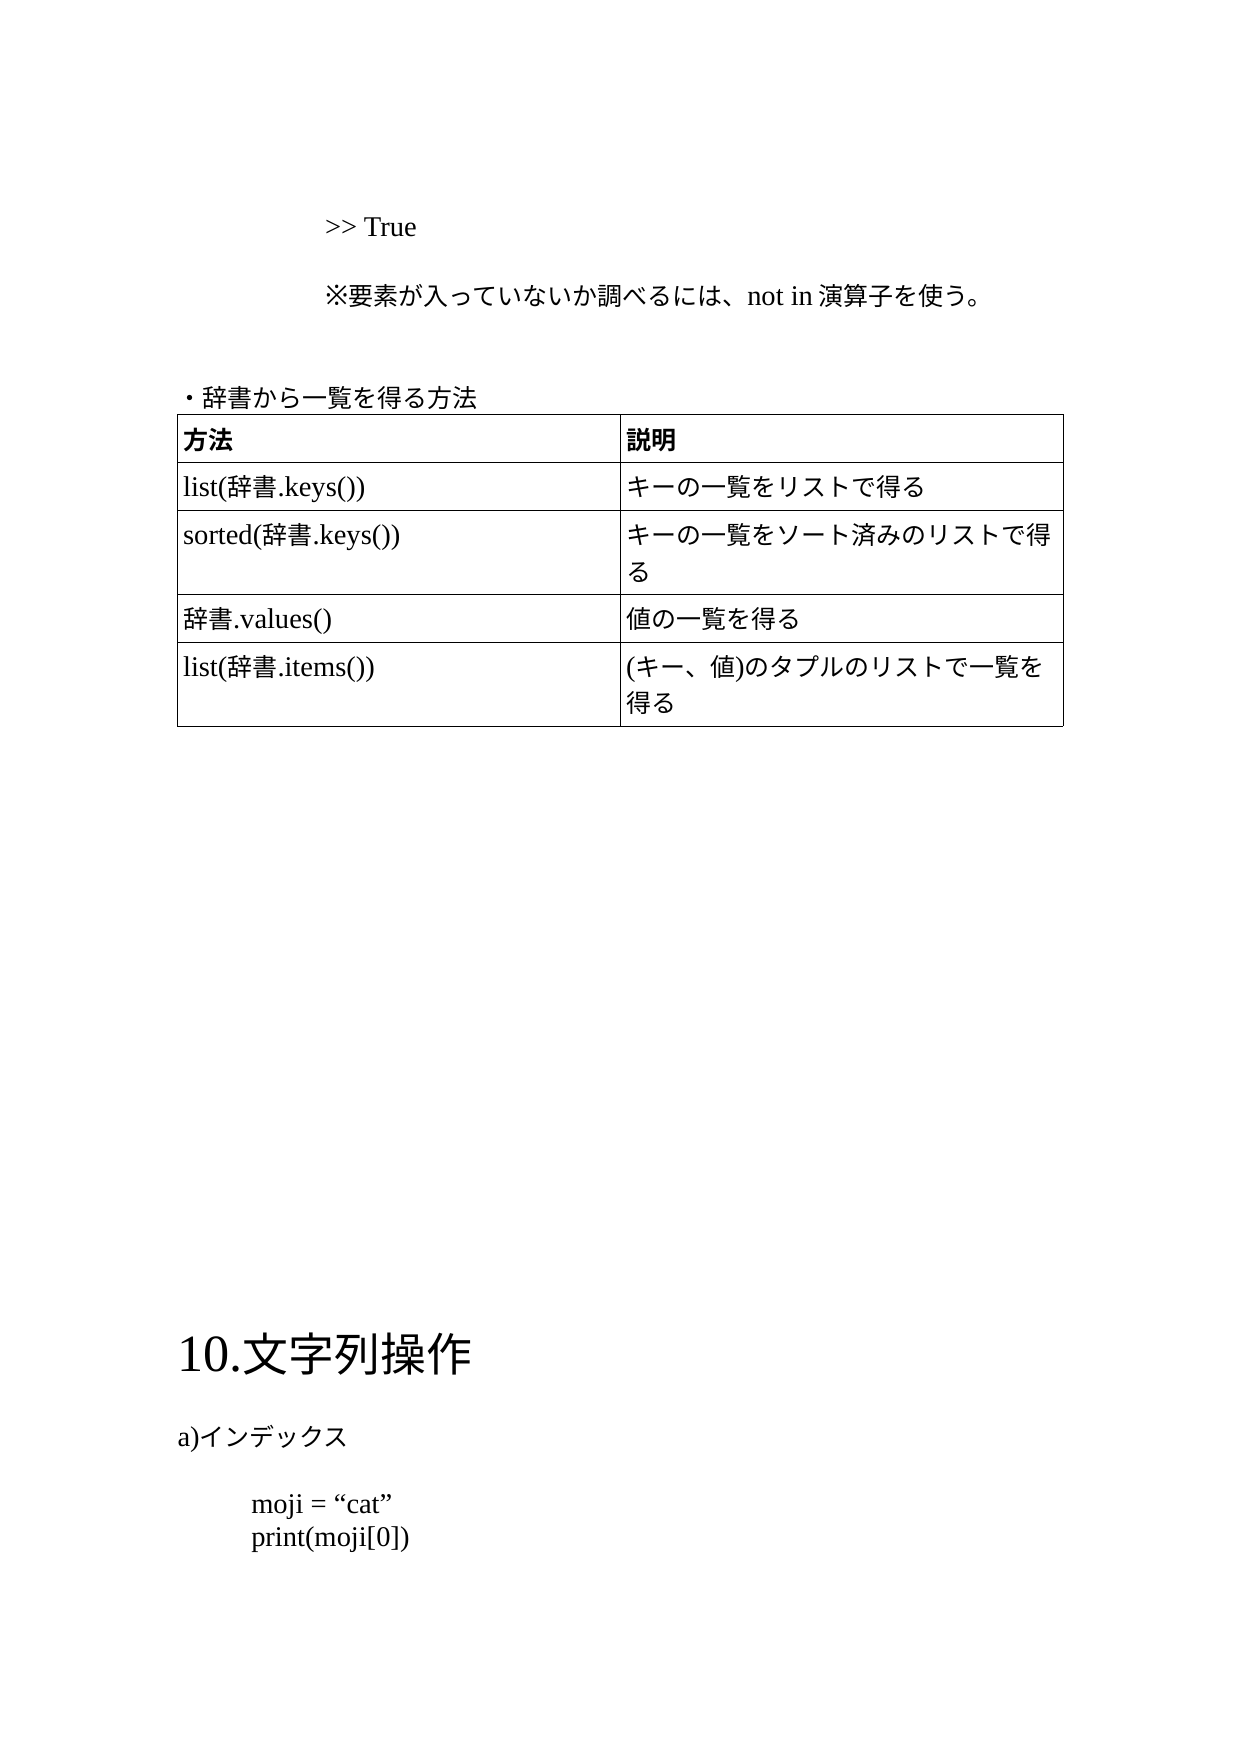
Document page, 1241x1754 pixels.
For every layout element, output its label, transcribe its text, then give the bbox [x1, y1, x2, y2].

text >> True [177, 210, 1063, 243]
table_cell キーの一覧をソート済みのリストで得る [621, 511, 1063, 594]
table_header 方法 [178, 415, 620, 462]
text print(moji[0]) [177, 1520, 1063, 1553]
table_cell (キー、値)のタプルのリストで一覧を得る [621, 643, 1063, 726]
text 10.文字列操作 [177, 1318, 1063, 1385]
text a)インデックス [177, 1418, 1063, 1454]
table_cell list(辞書.keys()) [178, 463, 620, 510]
table_cell 値の一覧を得る [621, 595, 1063, 642]
table_header 説明 [621, 415, 1063, 462]
text moji = “cat” [177, 1487, 1063, 1520]
table_cell list(辞書.items()) [178, 643, 620, 726]
table_cell 辞書.values() [178, 595, 620, 642]
table_cell キーの一覧をリストで得る [621, 463, 1063, 510]
table_cell sorted(辞書.keys()) [178, 511, 620, 594]
text ※要素が入っていないか調べるには、not in演算子を使う。 [177, 276, 1063, 312]
text ・辞書から一覧を得る方法 [177, 378, 1063, 414]
